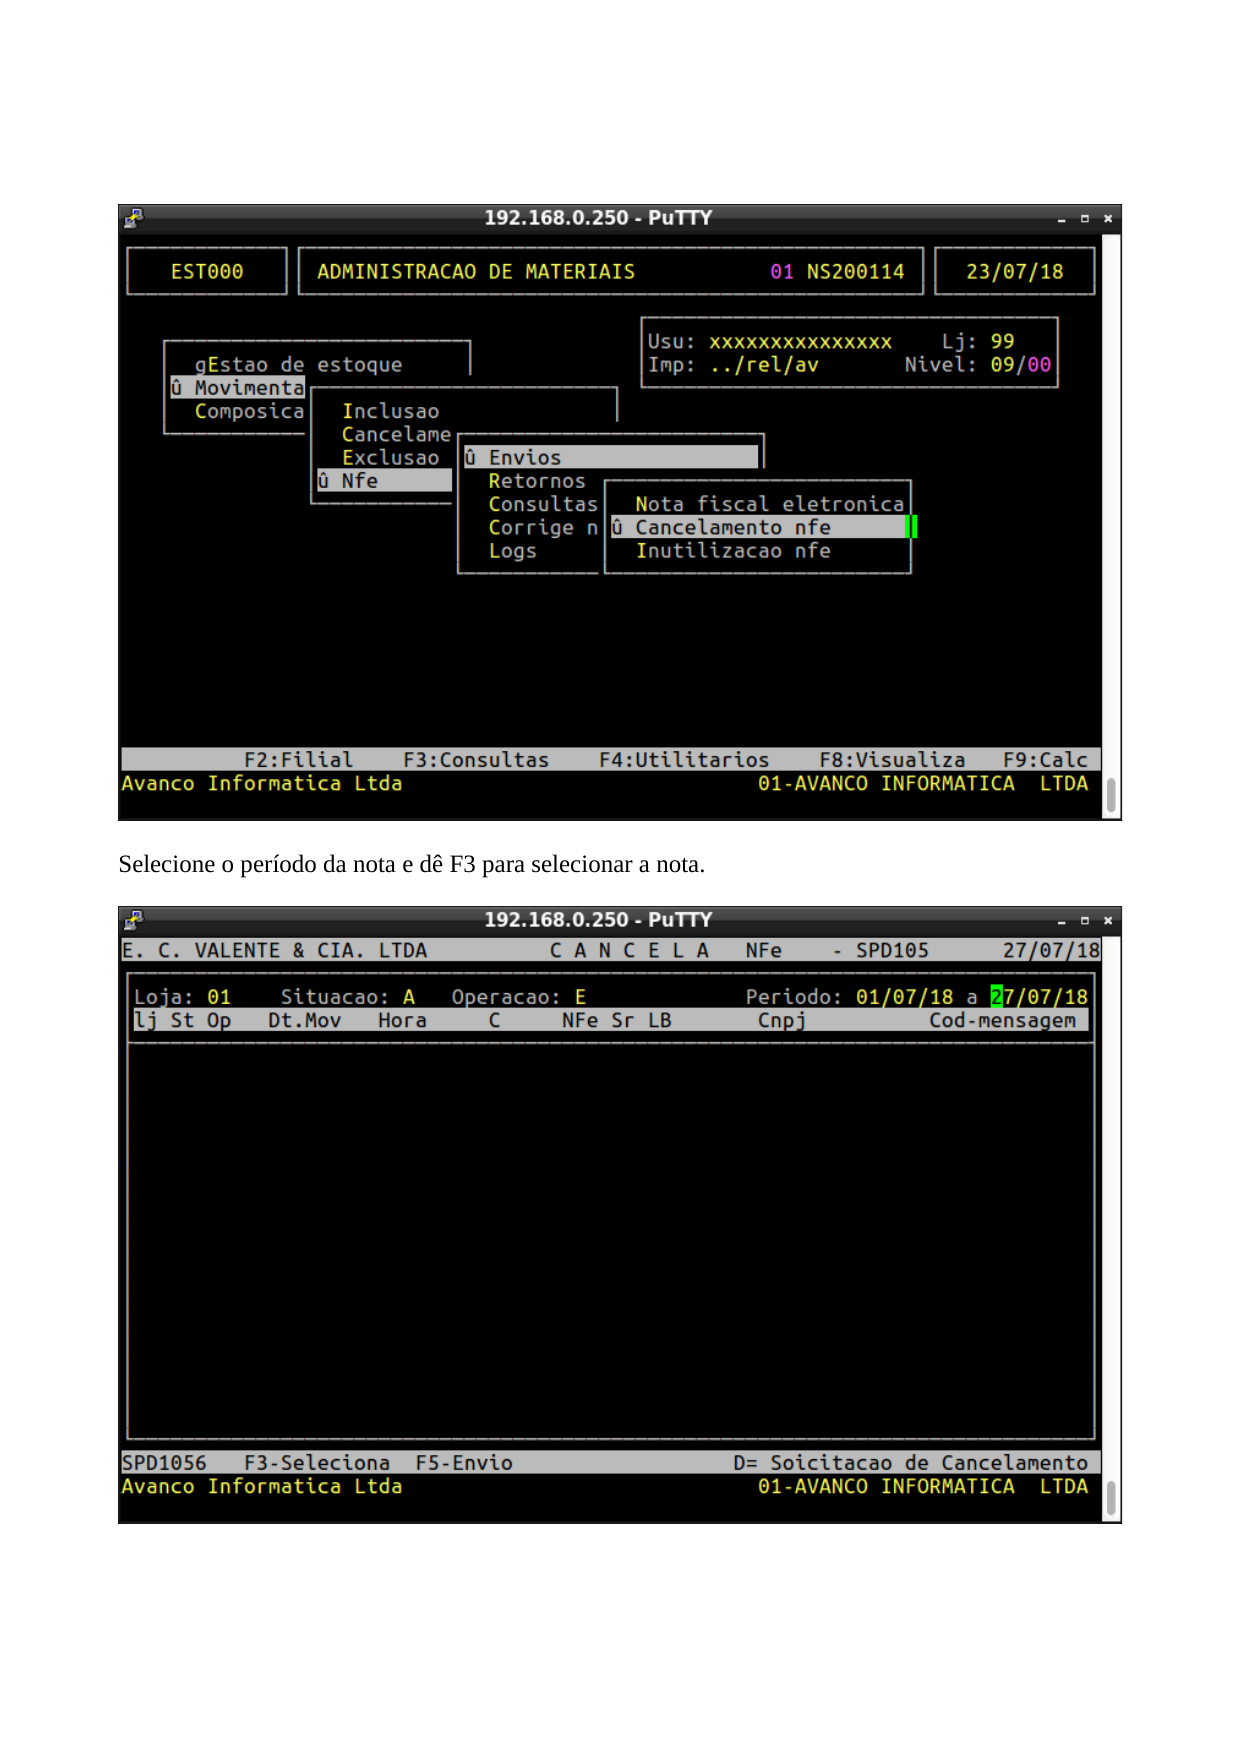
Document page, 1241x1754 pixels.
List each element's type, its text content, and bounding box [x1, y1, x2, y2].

picture [118, 204, 1123, 821]
picture [118, 906, 1123, 1524]
text Selecione o período da nota e dê F3 para selecionar a nota. [118, 849, 1122, 878]
